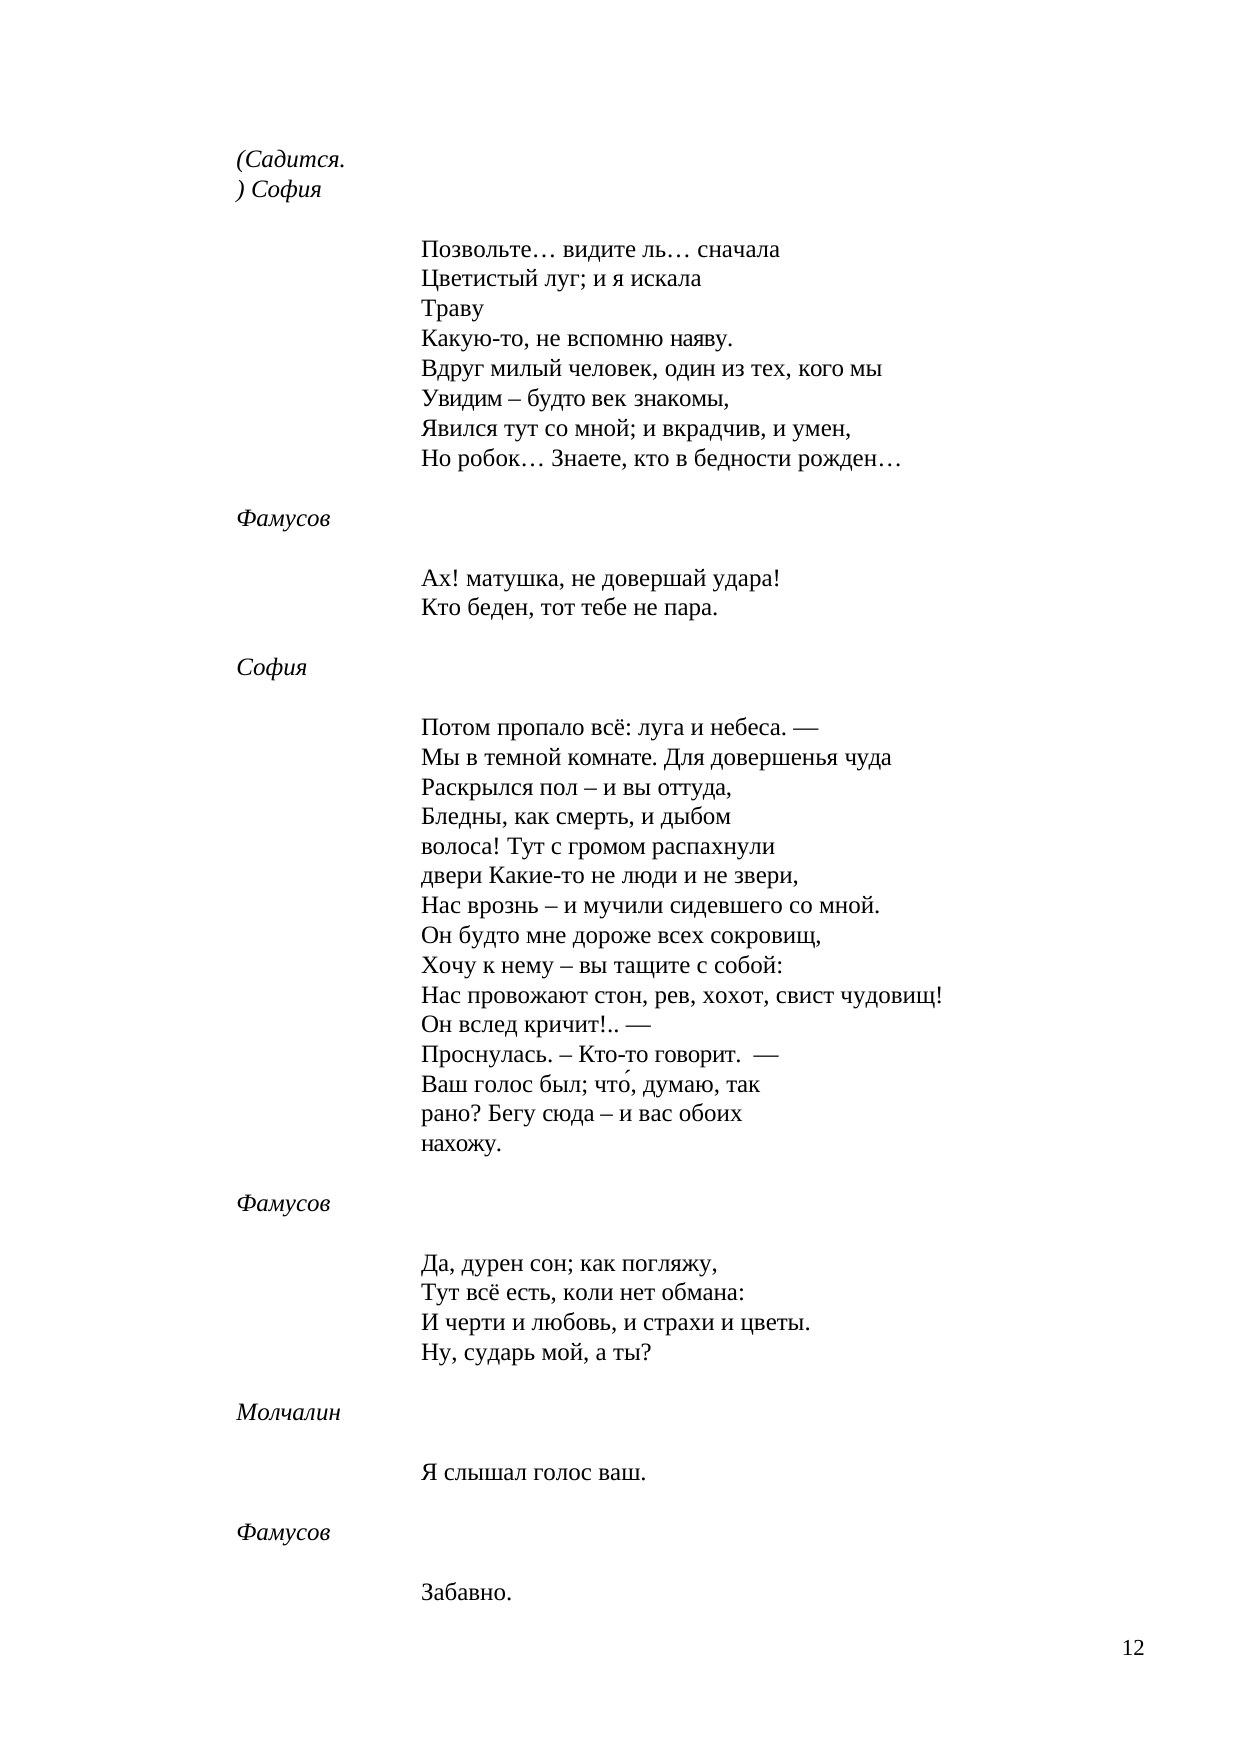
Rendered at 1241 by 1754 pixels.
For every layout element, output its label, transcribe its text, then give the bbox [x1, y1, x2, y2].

text Фамусов [236, 1188, 1167, 1217]
text Фамусов [236, 503, 1167, 531]
text Ах! матушка, не довершай удара! Кто беден, тот тебе не пара. [421, 563, 784, 621]
text Проснулась. – Кто-то говорит. — Ваш голос был; что́, думаю, так рано? Бегу сюда – и вас обоих нахожу. [421, 1039, 826, 1157]
text Да, дурен сон; как погляжу, Тут всё есть, коли нет обмана: [421, 1248, 748, 1306]
text Фамусов [236, 1517, 1167, 1545]
text Потом пропало всё: луга и небеса. — [421, 712, 1167, 741]
text Какую-то, не вспомню наяву. [421, 323, 1167, 352]
text София [236, 652, 1167, 681]
text Мы в темной комнате. Для довершенья чуда Раскрылся пол – и вы оттуда, [421, 742, 892, 800]
text (Садится.) София [236, 144, 356, 203]
text Хочу к нему – вы тащите с собой: [421, 950, 1167, 979]
text Но робок… Знаете, кто в бедности рожден… [421, 443, 1167, 471]
text Нас врознь – и мучили сидевшего со мной. Он будто мне дороже всех сокровищ, [421, 891, 892, 949]
text Молчалин [236, 1397, 1167, 1425]
text Забавно. [421, 1577, 1167, 1605]
text Нас провожают стон, рев, хохот, свист чудовищ! Он вслед кричит!.. — [421, 980, 945, 1038]
text Вдруг милый человек, один из тех, кого мы Увидим – будто век знакомы, [421, 353, 892, 412]
text И черти и любовь, и страхи и цветы. Ну, сударь мой, а ты? [421, 1307, 812, 1366]
text Я слышал голос ваш. [421, 1457, 1167, 1485]
text Позвольте… видите ль… сначала Цветистый луг; и я искала [421, 234, 892, 292]
text Бледны, как смерть, и дыбом волоса! Тут с громом распахнули двери Какие-то не люди и не звери, [421, 801, 816, 889]
text Траву [421, 293, 1167, 322]
text Явился тут со мной; и вкрадчив, и умен, [421, 413, 1167, 441]
